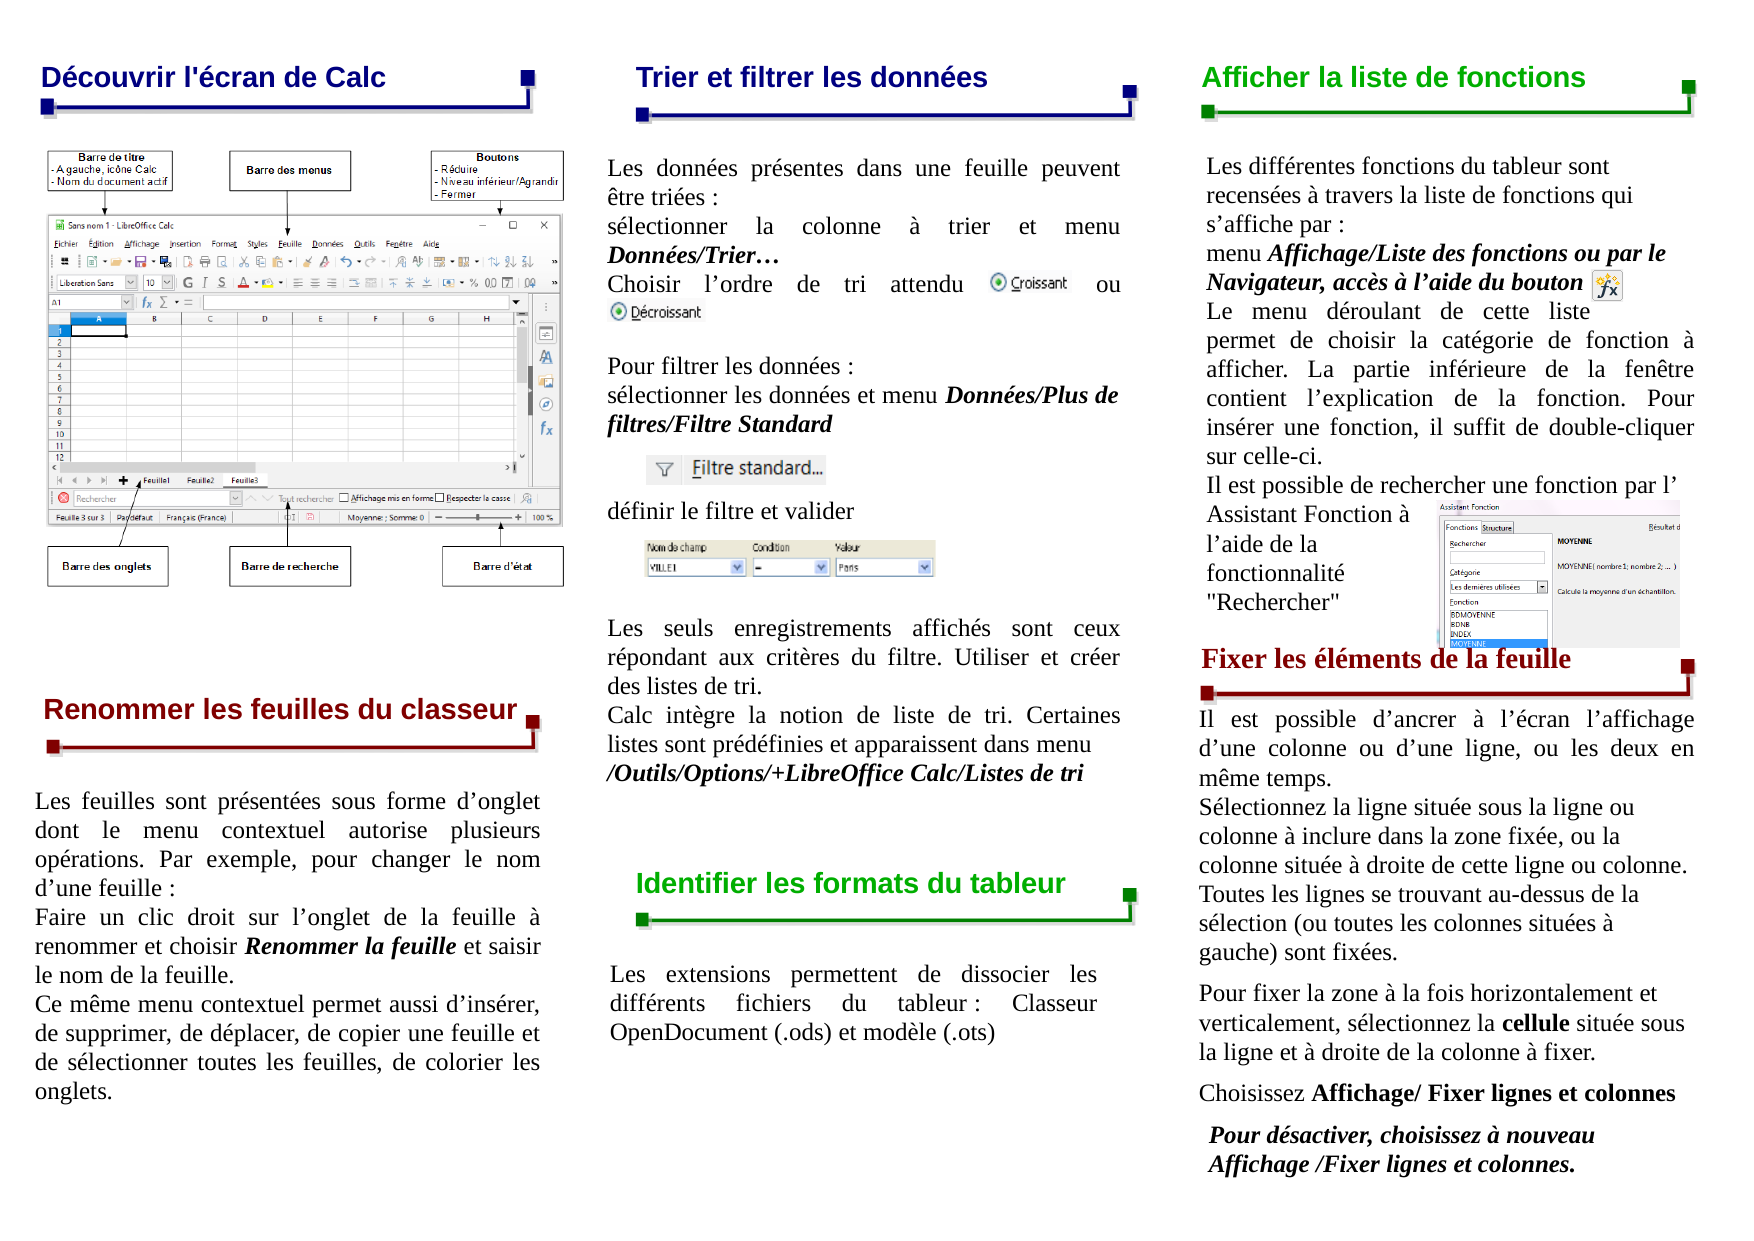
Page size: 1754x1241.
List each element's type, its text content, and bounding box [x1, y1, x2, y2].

picture [646, 455, 827, 485]
text Calc intègre la notion de liste de tri. Certaines listes sont prédéfinies et apparaissent dans menu [607, 700, 1121, 758]
text Choisir l’ordre de tri attendu ou [607, 269, 1121, 322]
list Choisissez Affichage/ Fixer lignes et colonnes [1199, 1078, 1695, 1107]
text sélectionner les données et menu Données/Plus de filtres/Filtre Standard [607, 380, 1121, 438]
text sélectionner la colonne à trier et menu Données/Trier… [607, 211, 1121, 269]
picture [1201, 80, 1698, 122]
picture [1224, 659, 1231, 667]
picture [635, 85, 1139, 124]
picture [46, 70, 56, 84]
picture [1407, 659, 1418, 667]
text Pour filtrer les données : [607, 351, 1121, 380]
picture [46, 715, 542, 757]
text menu Affichage/Liste des fonctions ou par le Navigateur, accès à l’aide du bouton [1206, 238, 1695, 296]
text Les différentes fonctions du tableur sont recensées à travers la liste de fonctions qui s’affiche par : [1206, 151, 1695, 238]
text Les extensions permettent de dissocier les différents fichiers du tableur : Classeur OpenDocument (.ods) et modèle (.ots) [609, 958, 1097, 1046]
text Les feuilles sont présentées sous forme d’onglet dont le menu contextuel autorise plusieurs opérations. Par exemple, pour changer le nom d’une feuille : [34, 786, 541, 902]
picture [644, 540, 936, 577]
text Il est possible d’ancrer à l’écran l’affichage d’une colonne ou d’une ligne, ou les deux en même temps. [1199, 645, 1695, 791]
list Pour désactiver, choisissez à nouveau Affichage /Fixer lignes et colonnes. [1208, 1119, 1695, 1178]
picture [635, 888, 1139, 930]
text Le menu déroulant de cette liste permet de choisir la catégorie de fonction à afficher. La partie inférieure de la fenêtre contient l’explication de la fonction. Pour insérer une fonction, il suffit de double-cliquer sur celle-ci. [1206, 296, 1695, 470]
text définir le filtre et valider [607, 496, 1121, 525]
picture [1434, 659, 1439, 667]
text Il est possible de rechercher une fonction par l’ Assistant Fonction à l’aide de la fonctionnalité "Rechercher" [1206, 470, 1695, 616]
picture [288, 74, 295, 85]
list Sélectionnez la ligne située sous la ligne ou colonne à inclure dans la zone fixée, ou la colonne située à droite de cette ligne ou colonne. Toutes les lignes se trouvant au-dessus de la sélection (ou toutes les colonnes situées à gauche) sont fixées. [1199, 791, 1695, 966]
picture [1200, 659, 1697, 705]
picture [1436, 500, 1680, 648]
text Les données présentes dans une feuille peuvent être triées : [607, 153, 1121, 211]
picture [40, 70, 537, 119]
text Les seuls enregistrements affichés sont ceux répondant aux critères du filtre. Utiliser et créer des listes de tri. [607, 612, 1121, 700]
text /Outils/Options/+LibreOffice Calc/Listes de tri [607, 758, 1121, 787]
list Pour fixer la zone à la fois horizontalement et verticalement, sélectionnez la cellule située sous la ligne et à droite de la colonne à fixer. [1199, 978, 1695, 1066]
text Ce même menu contextuel permet aussi d’insérer, de supprimer, de déplacer, de copier une feuille et de sélectionner toutes les feuilles, de colorier les onglets. [34, 989, 541, 1105]
text Faire un clic droit sur l’onglet de la feuille à renommer et choisir Renommer la feuille et saisir le nom de la feuille. [34, 902, 541, 989]
picture [1590, 269, 1624, 302]
